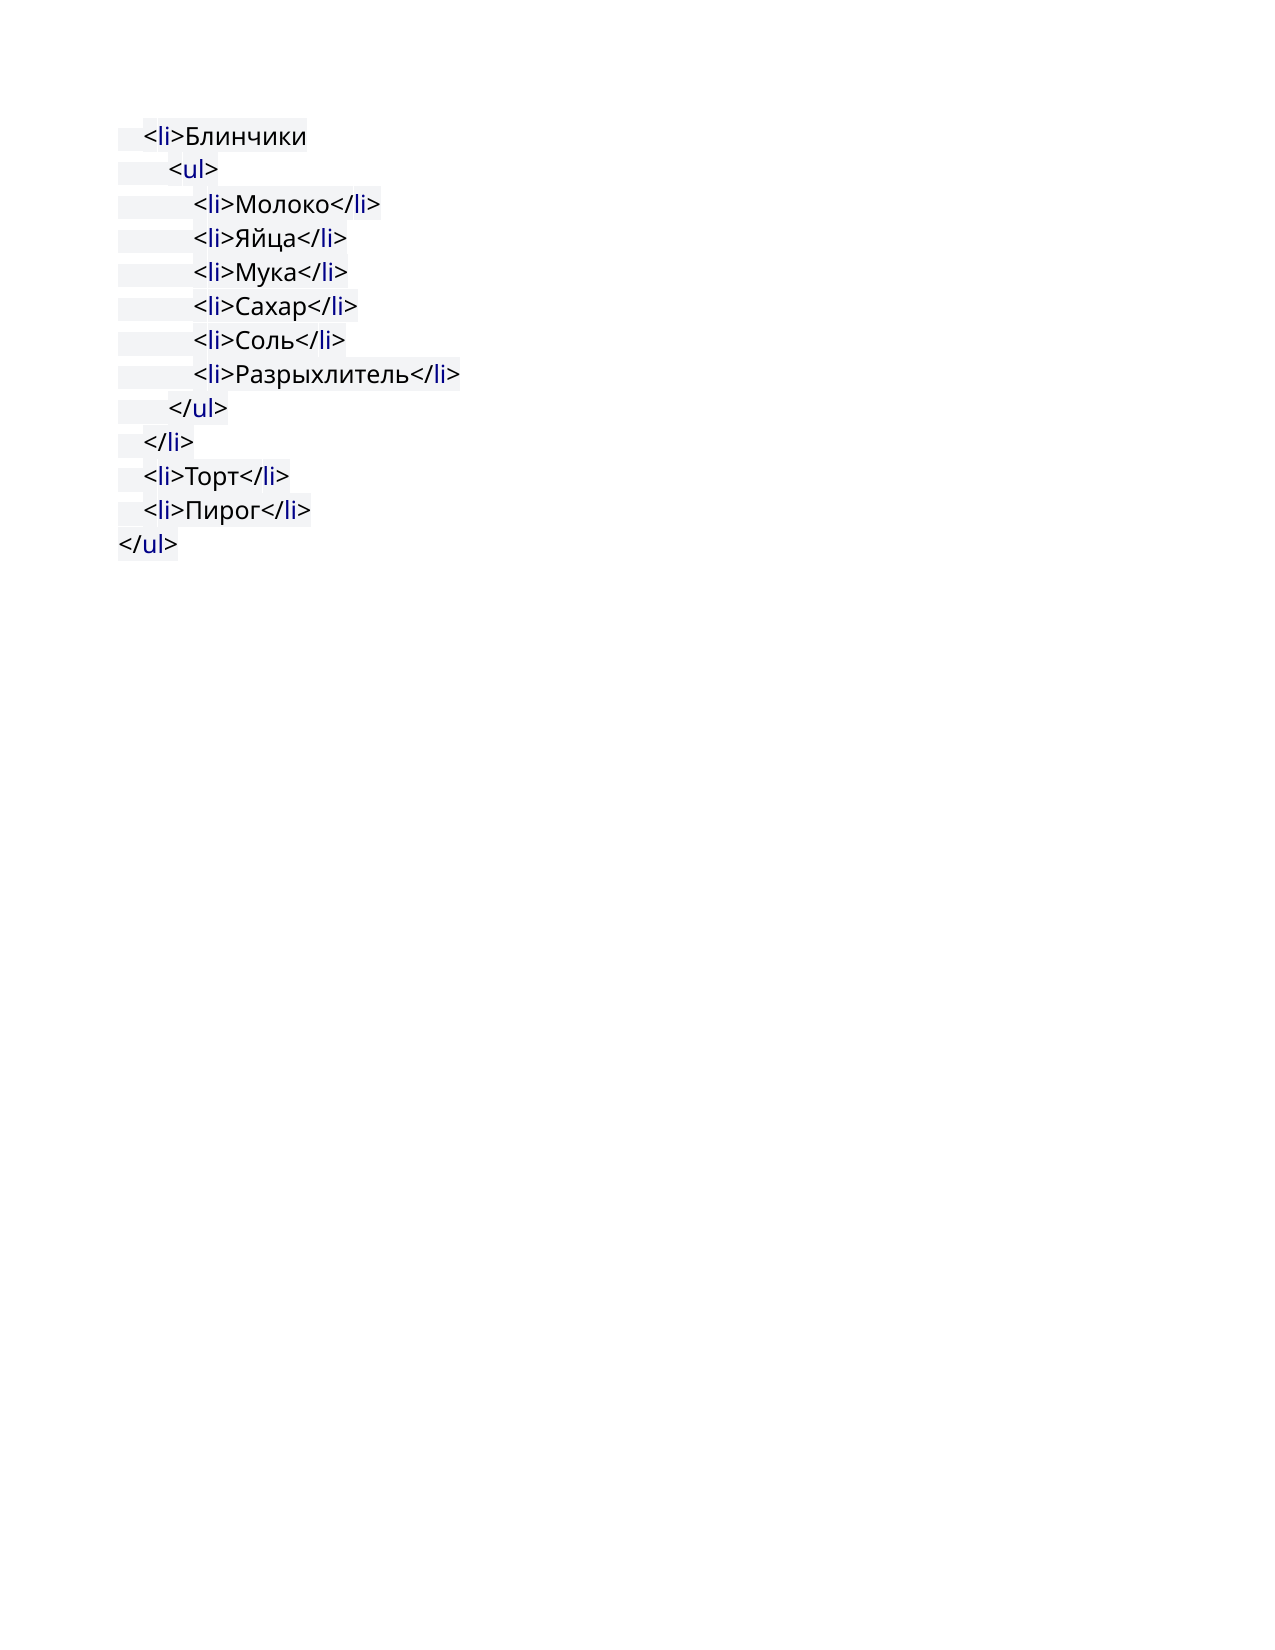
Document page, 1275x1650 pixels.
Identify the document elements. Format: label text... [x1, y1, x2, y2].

text <li>Пирог</li> [118, 493, 1157, 527]
text <li>Яйца</li> [118, 220, 1157, 254]
text <li>Молоко</li> [118, 186, 1157, 220]
text <li>Торт</li> [118, 459, 1157, 493]
text <ul> [118, 152, 1157, 186]
text <li>Мука</li> [118, 254, 1157, 288]
text </li> [118, 425, 1157, 459]
text <li>Разрыхлитель</li> [118, 357, 1157, 391]
text <li>Блинчики [118, 118, 1157, 152]
text <li>Соль</li> [118, 322, 1157, 357]
text <li>Сахар</li> [118, 288, 1157, 322]
text </ul> [118, 527, 1157, 561]
text </ul> [118, 391, 1157, 425]
